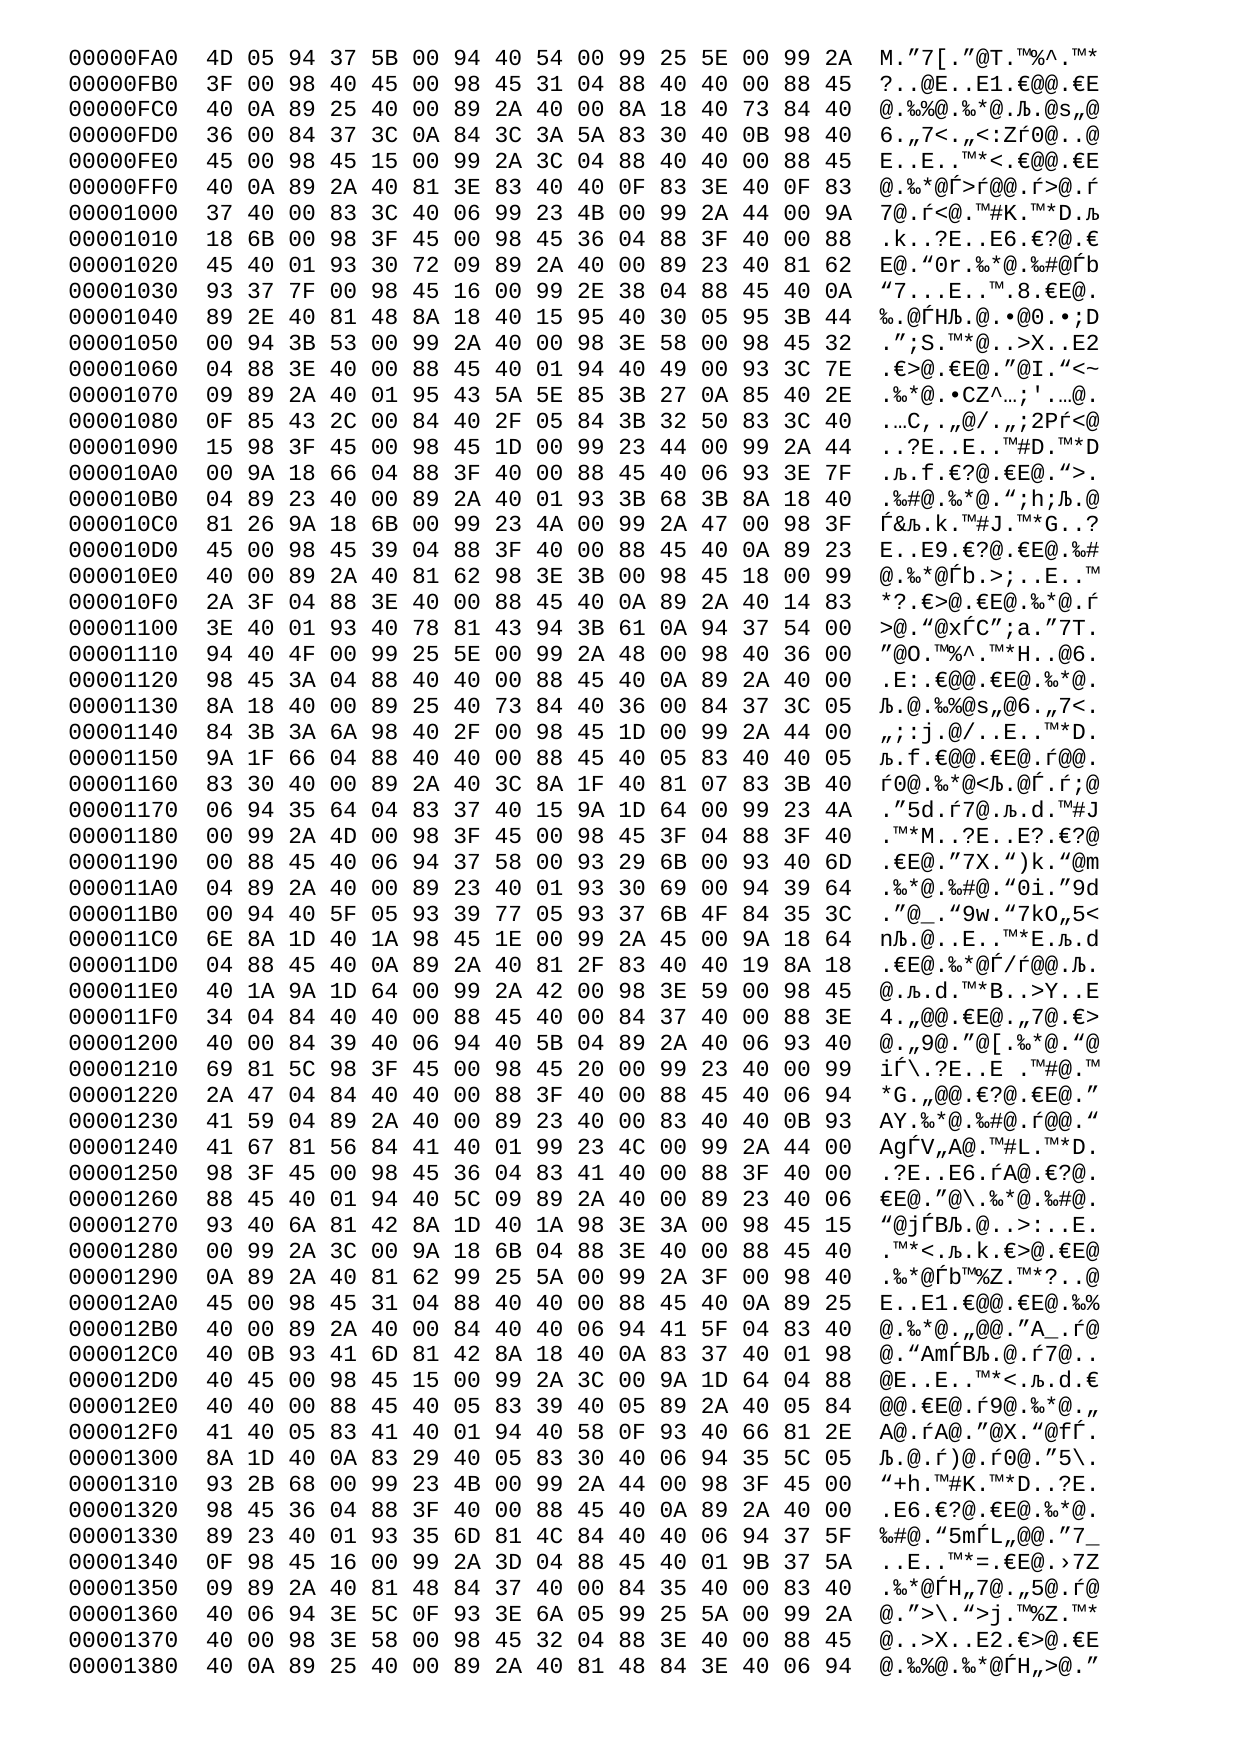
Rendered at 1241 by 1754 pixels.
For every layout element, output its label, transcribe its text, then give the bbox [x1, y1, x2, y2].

text 00001270 93 40 6A 81 42 8A 1D 40 1A 98 3E 3A 00 98 45 15 “@jЃBЉ.@..>:..E. [68, 1213, 1167, 1239]
text 00001000 37 40 00 83 3C 40 06 99 23 4B 00 99 2A 44 00 9A 7@.ѓ<@.™#K.™*D.љ [68, 202, 1167, 227]
text 00000FA0 4D 05 94 37 5B 00 94 40 54 00 99 25 5E 00 99 2A M.”7[.”@T.™%^.™* [68, 46, 1167, 72]
text 00001250 98 3F 45 00 98 45 36 04 83 41 40 00 88 3F 40 00 .?E..E6.ѓA@.€?@. [68, 1161, 1167, 1187]
text 000010B0 04 89 23 40 00 89 2A 40 01 93 3B 68 3B 8A 18 40 .‰#@.‰*@.“;h;Љ.@ [68, 487, 1167, 513]
text 00001140 84 3B 3A 6A 98 40 2F 00 98 45 1D 00 99 2A 44 00 „;:j.@/..E..™*D. [68, 720, 1167, 746]
text 00001260 88 45 40 01 94 40 5C 09 89 2A 40 00 89 23 40 06 €E@.”@\.‰*@.‰#@. [68, 1187, 1167, 1213]
text 00001180 00 99 2A 4D 00 98 3F 45 00 98 45 3F 04 88 3F 40 .™*M..?E..E?.€?@ [68, 824, 1167, 850]
text 000011C0 6E 8A 1D 40 1A 98 45 1E 00 99 2A 45 00 9A 18 64 nЉ.@..E..™*E.љ.d [68, 928, 1167, 954]
text 00001200 40 00 84 39 40 06 94 40 5B 04 89 2A 40 06 93 40 @.„9@.”@[.‰*@.“@ [68, 1032, 1167, 1057]
text 00001240 41 67 81 56 84 41 40 01 99 23 4C 00 99 2A 44 00 AgЃV„A@.™#L.™*D. [68, 1135, 1167, 1161]
text 000010F0 2A 3F 04 88 3E 40 00 88 45 40 0A 89 2A 40 14 83 *?.€>@.€E@.‰*@.ѓ [68, 591, 1167, 617]
text 000010C0 81 26 9A 18 6B 00 99 23 4A 00 99 2A 47 00 98 3F Ѓ&љ.k.™#J.™*G..? [68, 513, 1167, 539]
text 000012D0 40 45 00 98 45 15 00 99 2A 3C 00 9A 1D 64 04 88 @E..E..™*<.љ.d.€ [68, 1369, 1167, 1395]
text 00001100 3E 40 01 93 40 78 81 43 94 3B 61 0A 94 37 54 00 >@.“@xЃC”;a.”7T. [68, 617, 1167, 642]
text 00001220 2A 47 04 84 40 40 00 88 3F 40 00 88 45 40 06 94 *G.„@@.€?@.€E@.” [68, 1083, 1167, 1109]
text 00000FF0 40 0A 89 2A 40 81 3E 83 40 40 0F 83 3E 40 0F 83 @.‰*@Ѓ>ѓ@@.ѓ>@.ѓ [68, 176, 1167, 202]
text 00001330 89 23 40 01 93 35 6D 81 4C 84 40 40 06 94 37 5F ‰#@.“5mЃL„@@.”7_ [68, 1524, 1167, 1550]
text 000011F0 34 04 84 40 40 00 88 45 40 00 84 37 40 00 88 3E 4.„@@.€E@.„7@.€> [68, 1006, 1167, 1032]
text 00001130 8A 18 40 00 89 25 40 73 84 40 36 00 84 37 3C 05 Љ.@.‰%@s„@6.„7<. [68, 694, 1167, 720]
text 00001040 89 2E 40 81 48 8A 18 40 15 95 40 30 05 95 3B 44 ‰.@ЃHЉ.@.•@0.•;D [68, 305, 1167, 331]
text 00001150 9A 1F 66 04 88 40 40 00 88 45 40 05 83 40 40 05 љ.f.€@@.€E@.ѓ@@. [68, 746, 1167, 772]
text 00001050 00 94 3B 53 00 99 2A 40 00 98 3E 58 00 98 45 32 .”;S.™*@..>X..E2 [68, 331, 1167, 357]
text 000010E0 40 00 89 2A 40 81 62 98 3E 3B 00 98 45 18 00 99 @.‰*@Ѓb.>;..E..™ [68, 565, 1167, 591]
text 000012A0 45 00 98 45 31 04 88 40 40 00 88 45 40 0A 89 25 E..E1.€@@.€E@.‰% [68, 1291, 1167, 1317]
text 00001310 93 2B 68 00 99 23 4B 00 99 2A 44 00 98 3F 45 00 “+h.™#K.™*D..?E. [68, 1472, 1167, 1498]
text 000011B0 00 94 40 5F 05 93 39 77 05 93 37 6B 4F 84 35 3C .”@_.“9w.“7kO„5< [68, 902, 1167, 928]
text 00001360 40 06 94 3E 5C 0F 93 3E 6A 05 99 25 5A 00 99 2A @.”>\.“>j.™%Z.™* [68, 1602, 1167, 1628]
text 00001380 40 0A 89 25 40 00 89 2A 40 81 48 84 3E 40 06 94 @.‰%@.‰*@ЃH„>@.” [68, 1654, 1167, 1680]
text 00001290 0A 89 2A 40 81 62 99 25 5A 00 99 2A 3F 00 98 40 .‰*@Ѓb™%Z.™*?..@ [68, 1265, 1167, 1291]
text 00001210 69 81 5C 98 3F 45 00 98 45 20 00 99 23 40 00 99 iЃ\.?E..E .™#@.™ [68, 1057, 1167, 1083]
text 000010D0 45 00 98 45 39 04 88 3F 40 00 88 45 40 0A 89 23 E..E9.€?@.€E@.‰# [68, 539, 1167, 565]
text 00001120 98 45 3A 04 88 40 40 00 88 45 40 0A 89 2A 40 00 .E:.€@@.€E@.‰*@. [68, 668, 1167, 694]
text 00001020 45 40 01 93 30 72 09 89 2A 40 00 89 23 40 81 62 E@.“0r.‰*@.‰#@Ѓb [68, 253, 1167, 279]
text 00000FC0 40 0A 89 25 40 00 89 2A 40 00 8A 18 40 73 84 40 @.‰%@.‰*@.Љ.@s„@ [68, 98, 1167, 124]
text 00001110 94 40 4F 00 99 25 5E 00 99 2A 48 00 98 40 36 00 ”@O.™%^.™*H..@6. [68, 642, 1167, 668]
text 00000FE0 45 00 98 45 15 00 99 2A 3C 04 88 40 40 00 88 45 E..E..™*<.€@@.€E [68, 150, 1167, 176]
text 000012C0 40 0B 93 41 6D 81 42 8A 18 40 0A 83 37 40 01 98 @.“AmЃBЉ.@.ѓ7@.. [68, 1343, 1167, 1369]
text 00001010 18 6B 00 98 3F 45 00 98 45 36 04 88 3F 40 00 88 .k..?E..E6.€?@.€ [68, 227, 1167, 253]
text 00001060 04 88 3E 40 00 88 45 40 01 94 40 49 00 93 3C 7E .€>@.€E@.”@I.“<~ [68, 357, 1167, 383]
text 00001170 06 94 35 64 04 83 37 40 15 9A 1D 64 00 99 23 4A .”5d.ѓ7@.љ.d.™#J [68, 798, 1167, 824]
text 000010A0 00 9A 18 66 04 88 3F 40 00 88 45 40 06 93 3E 7F .љ.f.€?@.€E@.“>. [68, 461, 1167, 487]
text 000011A0 04 89 2A 40 00 89 23 40 01 93 30 69 00 94 39 64 .‰*@.‰#@.“0i.”9d [68, 876, 1167, 902]
text 00001280 00 99 2A 3C 00 9A 18 6B 04 88 3E 40 00 88 45 40 .™*<.љ.k.€>@.€E@ [68, 1239, 1167, 1265]
text 000011E0 40 1A 9A 1D 64 00 99 2A 42 00 98 3E 59 00 98 45 @.љ.d.™*B..>Y..E [68, 980, 1167, 1006]
text 000012B0 40 00 89 2A 40 00 84 40 40 06 94 41 5F 04 83 40 @.‰*@.„@@.”A_.ѓ@ [68, 1317, 1167, 1343]
text 00001070 09 89 2A 40 01 95 43 5A 5E 85 3B 27 0A 85 40 2E .‰*@.•CZ^…;'.…@. [68, 383, 1167, 409]
text 00001350 09 89 2A 40 81 48 84 37 40 00 84 35 40 00 83 40 .‰*@ЃH„7@.„5@.ѓ@ [68, 1576, 1167, 1602]
text 00001080 0F 85 43 2C 00 84 40 2F 05 84 3B 32 50 83 3C 40 .…C,.„@/.„;2Pѓ<@ [68, 409, 1167, 435]
text 000012E0 40 40 00 88 45 40 05 83 39 40 05 89 2A 40 05 84 @@.€E@.ѓ9@.‰*@.„ [68, 1395, 1167, 1421]
text 000011D0 04 88 45 40 0A 89 2A 40 81 2F 83 40 40 19 8A 18 .€E@.‰*@Ѓ/ѓ@@.Љ. [68, 954, 1167, 980]
text 00001370 40 00 98 3E 58 00 98 45 32 04 88 3E 40 00 88 45 @..>X..E2.€>@.€E [68, 1628, 1167, 1654]
text 000012F0 41 40 05 83 41 40 01 94 40 58 0F 93 40 66 81 2E A@.ѓA@.”@X.“@fЃ. [68, 1421, 1167, 1447]
text 00001190 00 88 45 40 06 94 37 58 00 93 29 6B 00 93 40 6D .€E@.”7X.“)k.“@m [68, 850, 1167, 876]
text 00001230 41 59 04 89 2A 40 00 89 23 40 00 83 40 40 0B 93 AY.‰*@.‰#@.ѓ@@.“ [68, 1109, 1167, 1135]
text 00001320 98 45 36 04 88 3F 40 00 88 45 40 0A 89 2A 40 00 .E6.€?@.€E@.‰*@. [68, 1498, 1167, 1524]
text 00001160 83 30 40 00 89 2A 40 3C 8A 1F 40 81 07 83 3B 40 ѓ0@.‰*@<Љ.@Ѓ.ѓ;@ [68, 772, 1167, 798]
text 00001300 8A 1D 40 0A 83 29 40 05 83 30 40 06 94 35 5C 05 Љ.@.ѓ)@.ѓ0@.”5\. [68, 1447, 1167, 1472]
text 00000FB0 3F 00 98 40 45 00 98 45 31 04 88 40 40 00 88 45 ?..@E..E1.€@@.€E [68, 72, 1167, 98]
text 00001340 0F 98 45 16 00 99 2A 3D 04 88 45 40 01 9B 37 5A ..E..™*=.€E@.›7Z [68, 1550, 1167, 1576]
text 00001090 15 98 3F 45 00 98 45 1D 00 99 23 44 00 99 2A 44 ..?E..E..™#D.™*D [68, 435, 1167, 461]
text 00000FD0 36 00 84 37 3C 0A 84 3C 3A 5A 83 30 40 0B 98 40 6.„7<.„<:Zѓ0@..@ [68, 124, 1167, 150]
text 00001030 93 37 7F 00 98 45 16 00 99 2E 38 04 88 45 40 0A “7...E..™.8.€E@. [68, 279, 1167, 305]
